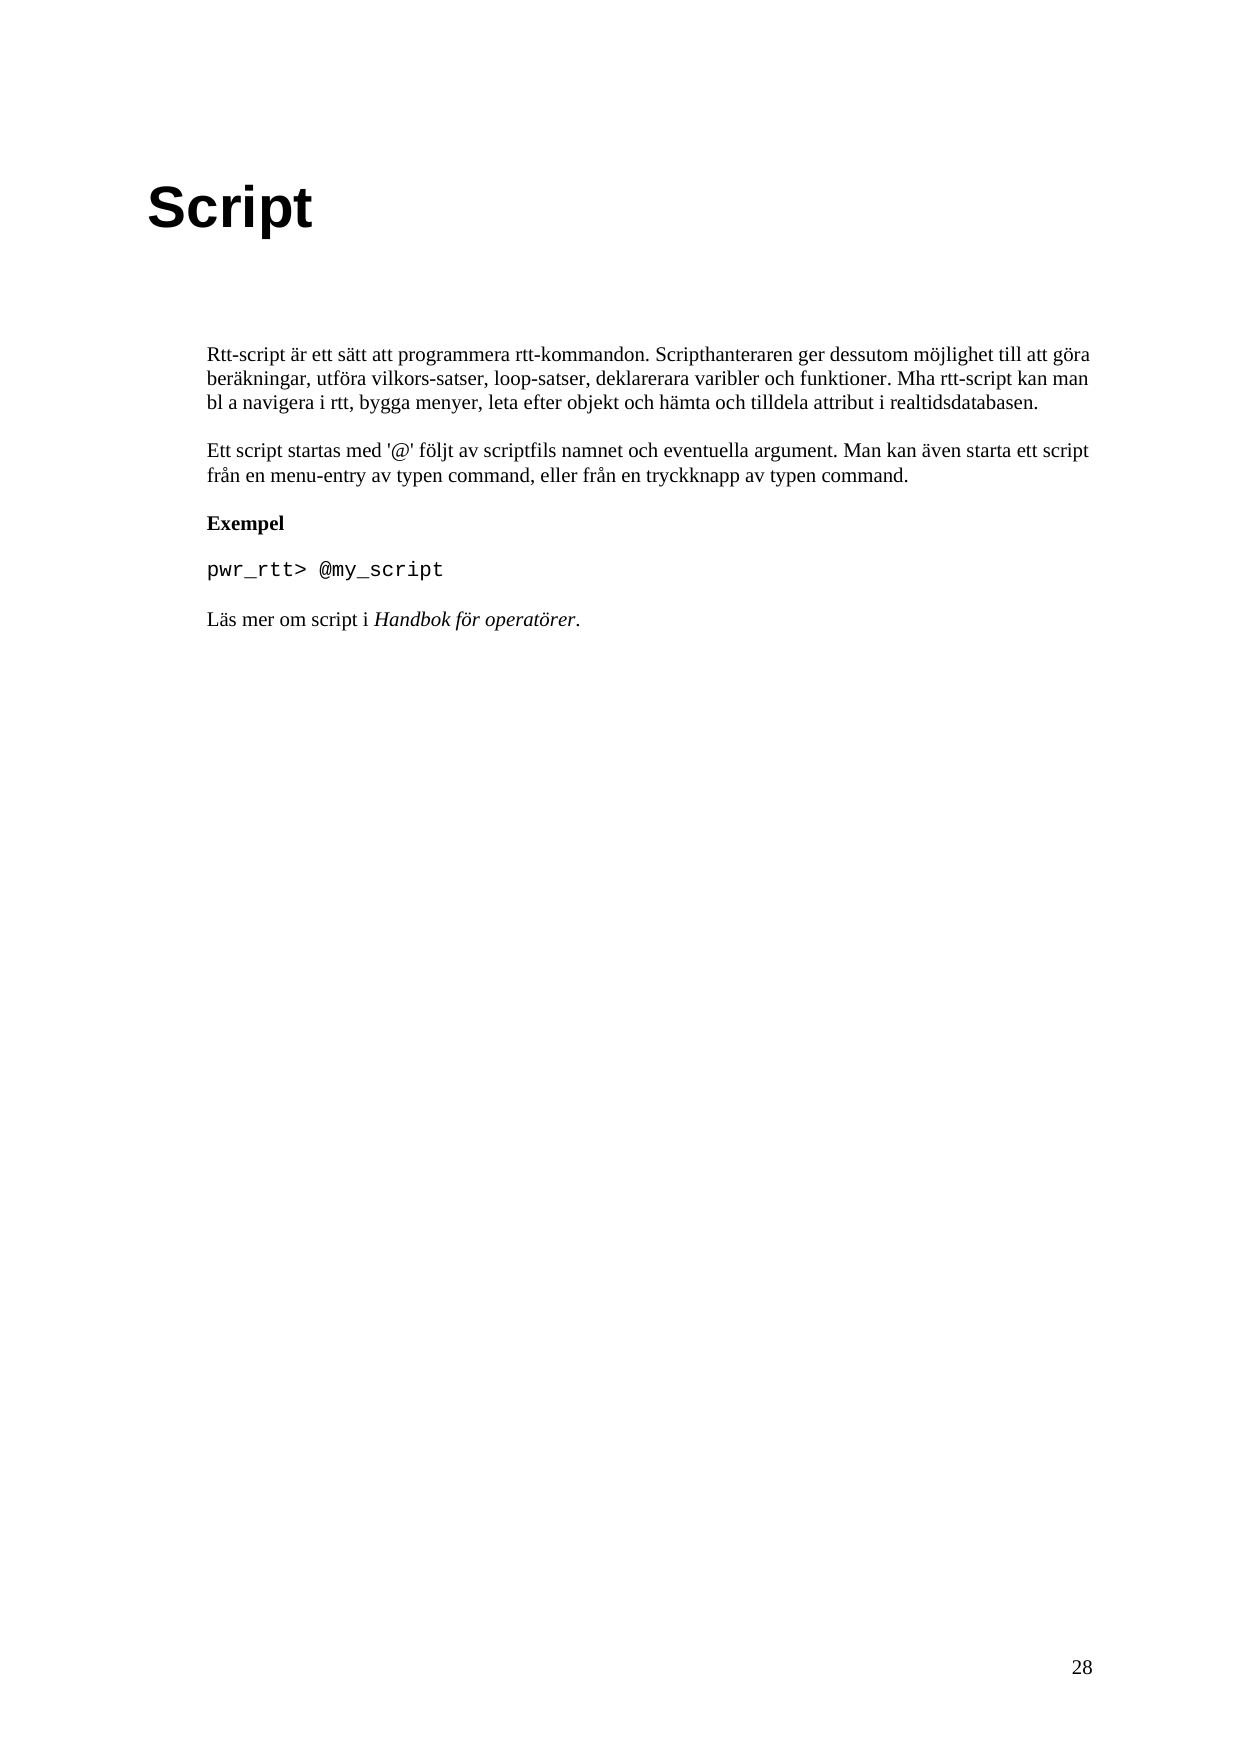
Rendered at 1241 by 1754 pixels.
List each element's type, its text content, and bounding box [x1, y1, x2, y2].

subtitle Script [148, 173, 1093, 240]
text Rtt-script är ett sätt att programmera rtt-kommandon. Scripthanteraren ger dessutom möjlighet till att göra beräkningar, utföra vilkors-satser, loop-satser, deklarerara varibler och funktioner. Mha rtt-script kan man bl a navigera i rtt, bygga menyer, leta efter objekt och hämta och tilldela attribut i realtidsdatabasen. [207, 342, 1093, 414]
text pwr_rtt> @my_script [207, 559, 1093, 582]
text Exempel [207, 511, 1093, 535]
text Läs mer om script i Handbok för operatörer. [207, 606, 1093, 631]
text Ett script startas med '@' följt av scriptfils namnet och eventuella argument. Man kan även starta ett script från en menu-entry av typen command, eller från en tryckknapp av typen command. [207, 438, 1093, 487]
